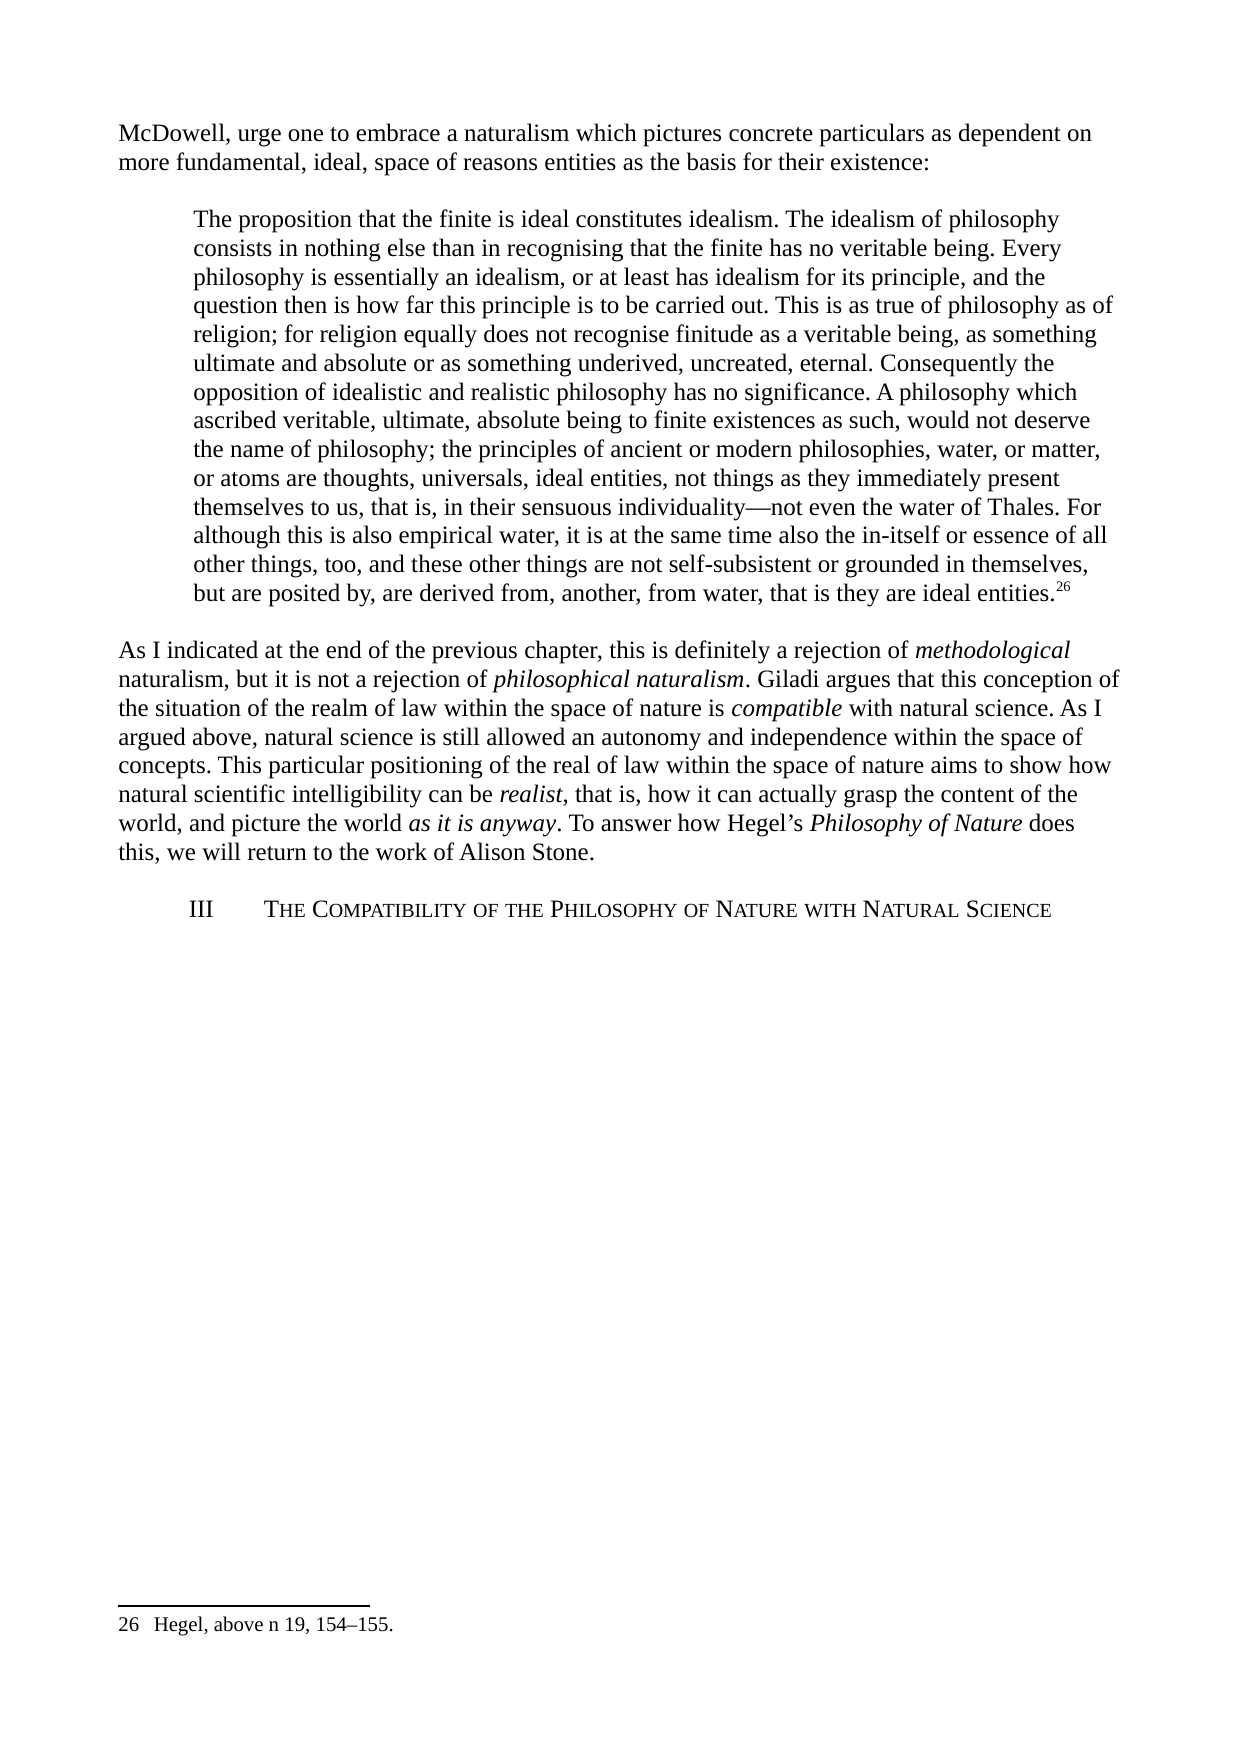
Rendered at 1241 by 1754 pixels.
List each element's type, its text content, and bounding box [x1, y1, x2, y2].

text The proposition that the finite is ideal constitutes idealism. The idealism of philosophy consists in nothing else than in recognising that the finite has no veritable being. Every philosophy is essentially an idealism, or at least has idealism for its principle, and the question then is how far this principle is to be carried out. This is as true of philosophy as of religion; for religion equally does not recognise finitude as a veritable being, as something ultimate and absolute or as something underived, uncreated, eternal. Consequently the opposition of idealistic and realistic philosophy has no significance. A philosophy which ascribed veritable, ultimate, absolute being to finite existences as such, would not deserve the name of philosophy; the principles of ancient or modern philosophies, water, or matter, or atoms are thoughts, universals, ideal entities, not things as they immediately present themselves to us, that is, in their sensuous individuality—not even the water of Thales. For although this is also empirical water, it is at the same time also the in-itself or essence of all other things, too, and these other things are not self-subsistent or grounded in themselves, but are posited by, are derived from, another, from water, that is they are ideal entities. [193, 204, 1122, 607]
text Hegel, above n 19, 154–155. [118, 1612, 1122, 1636]
text McDowell, urge one to embrace a naturalism which pictures concrete particulars as dependent on more fundamental, ideal, space of reasons entities as the basis for their existence: [118, 118, 1122, 176]
text III The Compatibility of the Philosophy of Nature with Natural Science [118, 894, 1122, 923]
text As I indicated at the end of the previous chapter, this is definitely a rejection of methodological naturalism, but it is not a rejection of philosophical naturalism. Giladi argues that this conception of the situation of the realm of law within the space of nature is compatible with natural science. As I argued above, natural science is still allowed an autonomy and independence within the space of concepts. This particular positioning of the real of law within the space of nature aims to show how natural scientific intelligibility can be realist, that is, how it can actually grasp the content of the world, and picture the world as it is anyway. To answer how Hegel’s Philosophy of Nature does this, we will return to the work of Alison Stone. [118, 636, 1122, 866]
